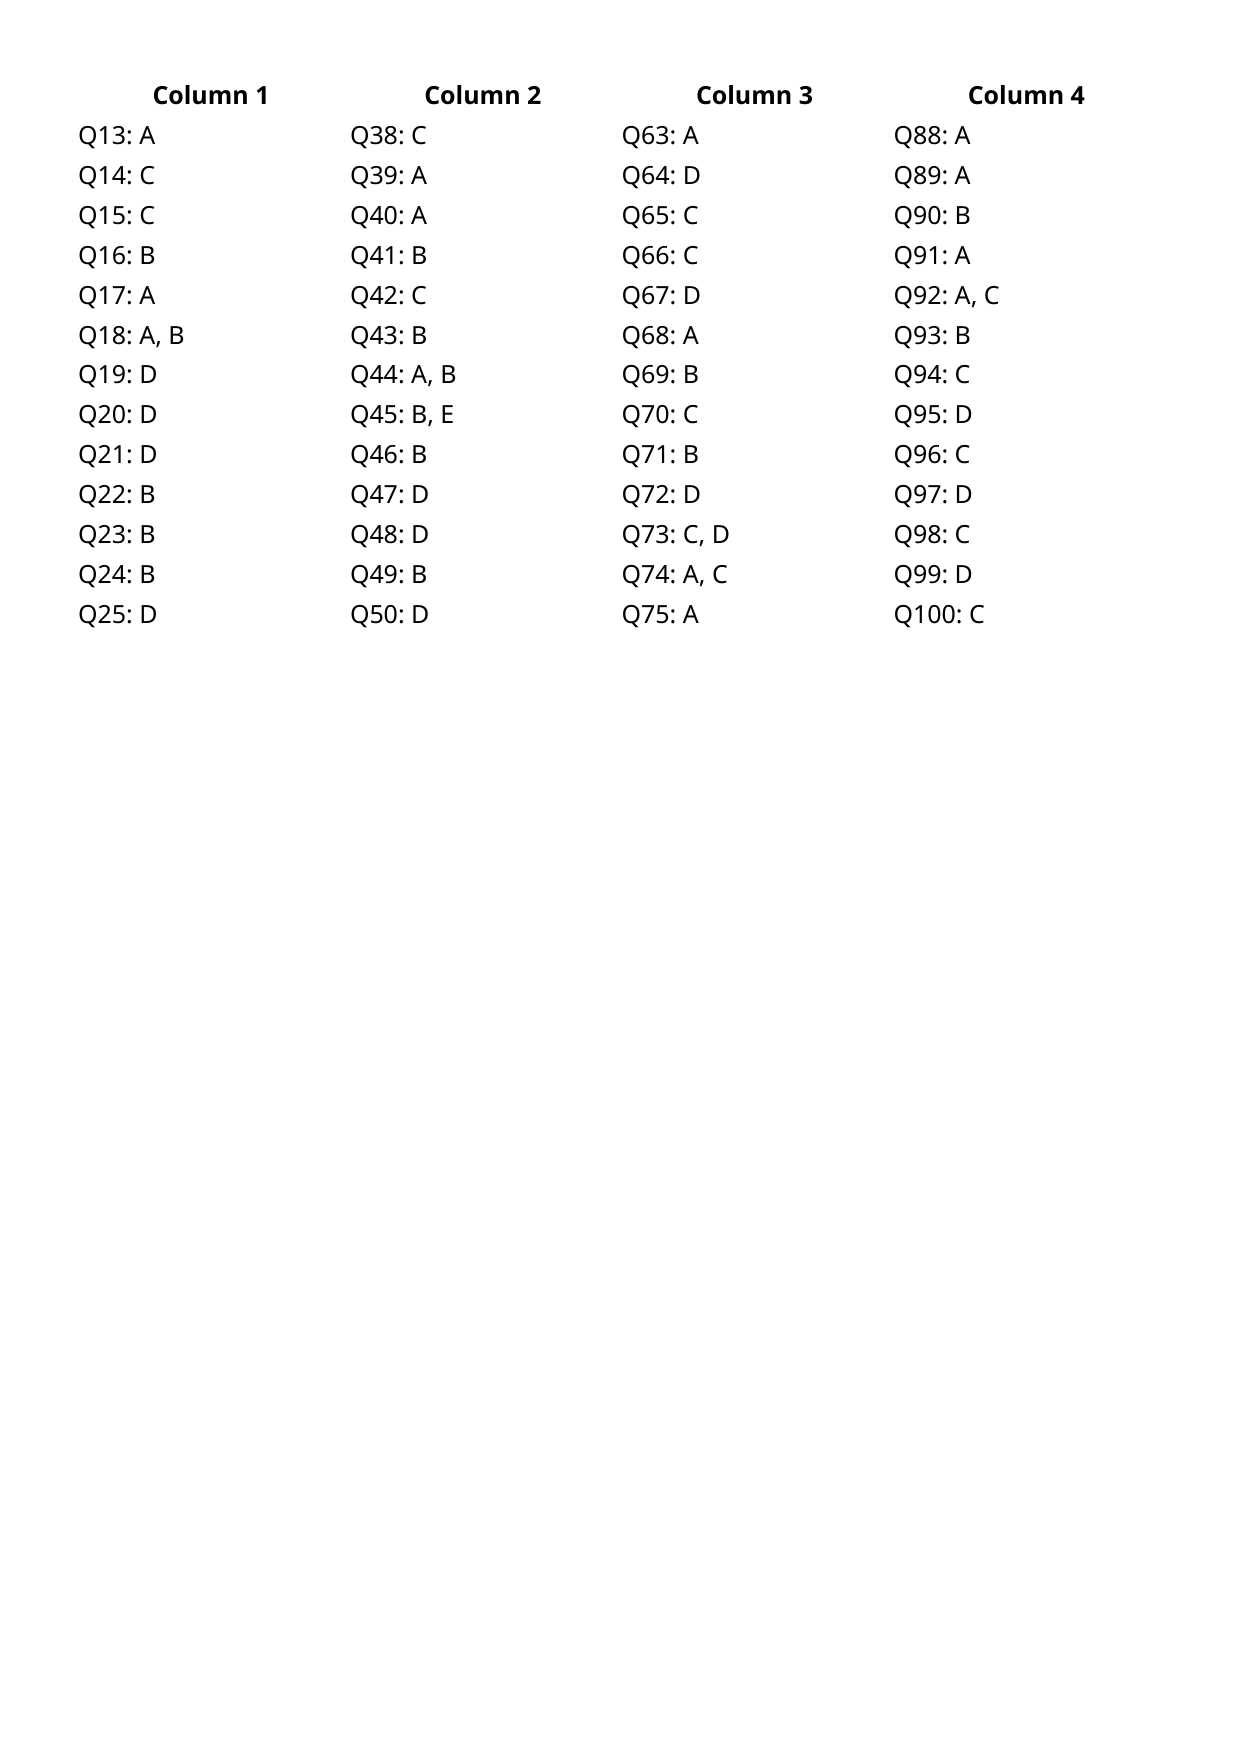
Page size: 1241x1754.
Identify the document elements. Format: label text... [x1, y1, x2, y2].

table_cell Q93: B [890, 314, 1162, 354]
table_cell Q14: C [75, 155, 347, 195]
table_cell Q42: C [347, 275, 618, 314]
table_header Column 1 [75, 75, 347, 115]
table_cell Q47: D [347, 474, 618, 514]
table_cell Q25: D [75, 594, 347, 633]
table_cell Q38: C [347, 115, 618, 155]
table_cell Q22: B [75, 474, 347, 514]
table_cell Q70: C [619, 394, 890, 434]
table_cell Q24: B [75, 554, 347, 594]
table_cell Q15: C [75, 195, 347, 234]
table_cell Q72: D [619, 474, 890, 514]
table_cell Q17: A [75, 275, 347, 314]
table_cell Q20: D [75, 394, 347, 434]
table_cell Q96: C [890, 434, 1162, 474]
table_header Column 4 [890, 75, 1162, 115]
table_cell Q19: D [75, 354, 347, 394]
table_cell Q94: C [890, 354, 1162, 394]
table_cell Q97: D [890, 474, 1162, 514]
table_cell Q45: B, E [347, 394, 618, 434]
table_cell Q67: D [619, 275, 890, 314]
table_cell Q88: A [890, 115, 1162, 155]
table_cell Q44: A, B [347, 354, 618, 394]
table_cell Q50: D [347, 594, 618, 633]
table_cell Q16: B [75, 235, 347, 274]
table_cell Q65: C [619, 195, 890, 234]
table_cell Q66: C [619, 235, 890, 274]
table_cell Q95: D [890, 394, 1162, 434]
table_cell Q91: A [890, 235, 1162, 274]
table_cell Q43: B [347, 314, 618, 354]
table_cell Q68: A [619, 314, 890, 354]
table_cell Q40: A [347, 195, 618, 234]
table_cell Q75: A [619, 594, 890, 633]
table_cell Q46: B [347, 434, 618, 474]
table_cell Q18: A, B [75, 314, 347, 354]
table_cell Q49: B [347, 554, 618, 594]
table_cell Q100: C [890, 594, 1162, 633]
table_cell Q73: C, D [619, 514, 890, 554]
table_cell Q98: C [890, 514, 1162, 554]
table_cell Q64: D [619, 155, 890, 195]
table_cell Q74: A, C [619, 554, 890, 594]
table_cell Q23: B [75, 514, 347, 554]
table_cell Q71: B [619, 434, 890, 474]
table_cell Q90: B [890, 195, 1162, 234]
table_cell Q89: A [890, 155, 1162, 195]
table_cell Q21: D [75, 434, 347, 474]
table_cell Q39: A [347, 155, 618, 195]
table_header Column 3 [619, 75, 890, 115]
table_cell Q99: D [890, 554, 1162, 594]
table_cell Q63: A [619, 115, 890, 155]
table_cell Q41: B [347, 235, 618, 274]
table_cell Q48: D [347, 514, 618, 554]
table_cell Q69: B [619, 354, 890, 394]
table_cell Q92: A, C [890, 275, 1162, 314]
table_cell Q13: A [75, 115, 347, 155]
table_header Column 2 [347, 75, 618, 115]
